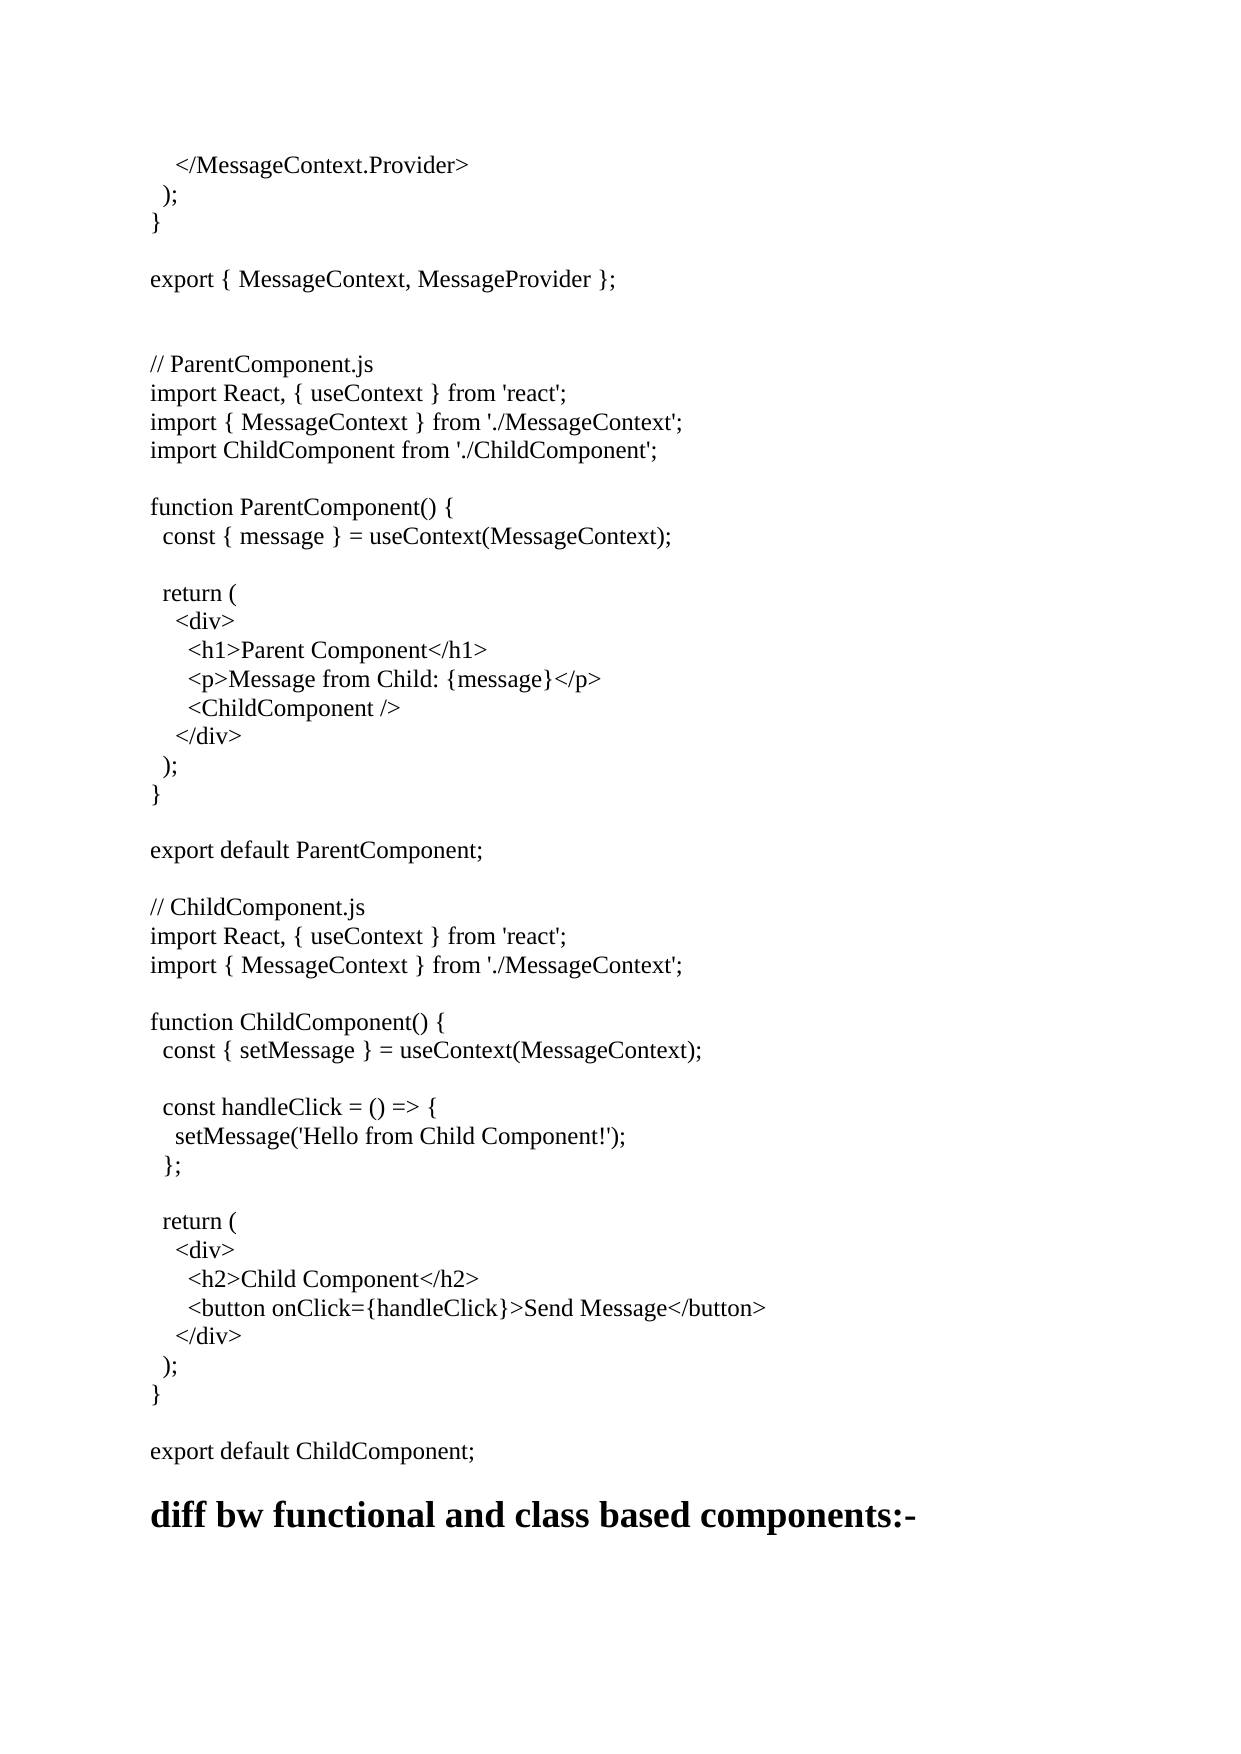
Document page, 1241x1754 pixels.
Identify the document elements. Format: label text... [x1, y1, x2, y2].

text <h1>Parent Component</h1> [150, 635, 1090, 664]
text import React, { useContext } from 'react'; [150, 378, 1090, 407]
text diff bw functional and class based components:- [150, 1492, 1090, 1536]
text <div> [150, 606, 1090, 635]
text <ChildComponent /> [150, 693, 1090, 721]
text } [150, 779, 1090, 808]
text }; [150, 1150, 1090, 1178]
text ); [150, 750, 1090, 779]
text ); [150, 1350, 1090, 1379]
text // ChildComponent.js [150, 892, 1090, 921]
text export default ChildComponent; [150, 1436, 1090, 1464]
text // ParentComponent.js [150, 349, 1090, 378]
text function ParentComponent() { [150, 492, 1090, 521]
text <button onClick={handleClick}>Send Message</button> [150, 1293, 1090, 1321]
text setMessage('Hello from Child Component!'); [150, 1121, 1090, 1150]
text import { MessageContext } from './MessageContext'; [150, 950, 1090, 979]
text </div> [150, 1321, 1090, 1350]
text function ChildComponent() { [150, 1007, 1090, 1035]
text <div> [150, 1235, 1090, 1264]
text <h2>Child Component</h2> [150, 1264, 1090, 1293]
text const handleClick = () => { [150, 1092, 1090, 1121]
text import React, { useContext } from 'react'; [150, 921, 1090, 950]
text import { MessageContext } from './MessageContext'; [150, 407, 1090, 435]
text const { setMessage } = useContext(MessageContext); [150, 1035, 1090, 1064]
text ); [150, 179, 1090, 207]
text return ( [150, 578, 1090, 606]
text export { MessageContext, MessageProvider }; [150, 264, 1090, 293]
text return ( [150, 1206, 1090, 1235]
text import ChildComponent from './ChildComponent'; [150, 435, 1090, 464]
text </div> [150, 721, 1090, 750]
text } [150, 207, 1090, 236]
text </MessageContext.Provider> [150, 150, 1090, 179]
text const { message } = useContext(MessageContext); [150, 521, 1090, 549]
text <p>Message from Child: {message}</p> [150, 664, 1090, 693]
text } [150, 1379, 1090, 1408]
text export default ParentComponent; [150, 836, 1090, 864]
